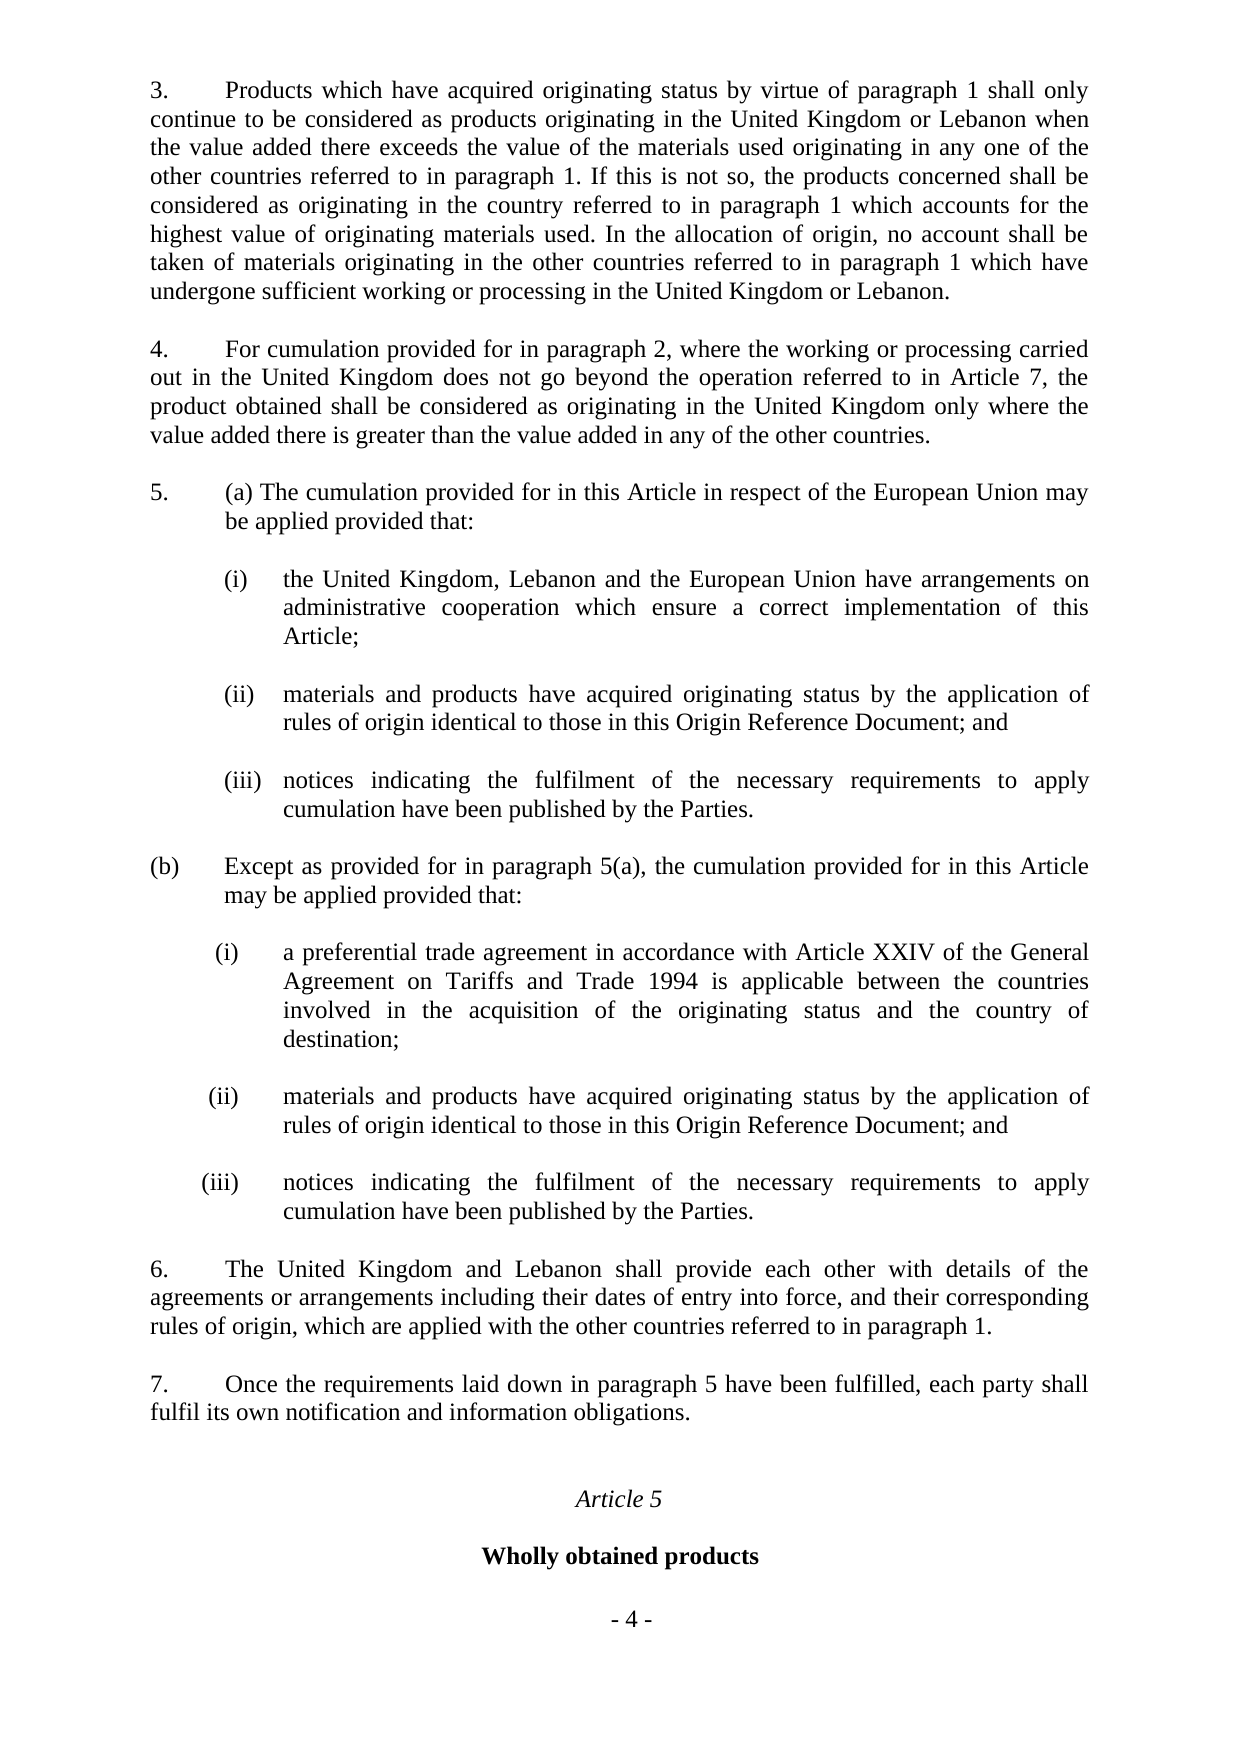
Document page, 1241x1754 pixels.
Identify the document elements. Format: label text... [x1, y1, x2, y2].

text (iii) notices indicating the fulfilment of the necessary requirements to apply cumulation have been published by the Parties. [224, 765, 1090, 822]
text 7. Once the requirements laid down in paragraph 5 have been fulfilled, each party shall fulfil its own notification and information obligations. [150, 1369, 1090, 1426]
list the United Kingdom, Lebanon and the European Union have arrangements on administrative cooperation which ensure a correct implementation of this Article; [224, 564, 1090, 650]
text Article 5 [150, 1484, 1090, 1512]
list notices indicating the fulfilment of the necessary requirements to apply cumulation have been published by the Parties. [239, 1167, 1090, 1225]
list materials and products have acquired originating status by the application of rules of origin identical to those in this Origin Reference Document; and [239, 1081, 1090, 1139]
text 5. (a) The cumulation provided for in this Article in respect of the European Union may be applied provided that: [150, 477, 1090, 535]
text 4. For cumulation provided for in paragraph 2, where the working or processing carried out in the United Kingdom does not go beyond the operation referred to in Article 7, the product obtained shall be considered as originating in the United Kingdom only where the value added there is greater than the value added in any of the other countries. [150, 334, 1090, 449]
text 3. Products which have acquired originating status by virtue of paragraph 1 shall only continue to be considered as products originating in the United Kingdom or Lebanon when the value added there exceeds the value of the materials used originating in any one of the other countries referred to in paragraph 1. If this is not so, the products concerned shall be considered as originating in the country referred to in paragraph 1 which accounts for the highest value of originating materials used. In the allocation of origin, no account shall be taken of materials originating in the other countries referred to in paragraph 1 which have undergone sufficient working or processing in the United Kingdom or Lebanon. [150, 75, 1090, 305]
list Except as provided for in paragraph 5(a), the cumulation provided for in this Article may be applied provided that: [150, 851, 1090, 909]
text 6. The United Kingdom and Lebanon shall provide each other with details of the agreements or arrangements including their dates of entry into force, and their corresponding rules of origin, which are applied with the other countries referred to in paragraph 1. [150, 1254, 1090, 1340]
list a preferential trade agreement in accordance with Article XXIV of the General Agreement on Tariffs and Trade 1994 is applicable between the countries involved in the acquisition of the originating status and the country of destination; [239, 937, 1090, 1052]
text (ii) materials and products have acquired originating status by the application of rules of origin identical to those in this Origin Reference Document; and [224, 679, 1090, 736]
text Wholly obtained products [150, 1541, 1090, 1570]
